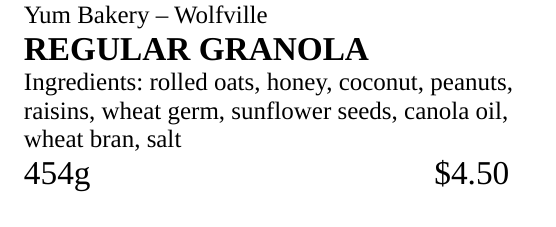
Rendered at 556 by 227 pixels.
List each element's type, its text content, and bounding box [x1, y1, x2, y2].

text REGULAR GRANOLA Ingredients: rolled oats, honey, coconut, peanuts, raisins, wheat germ, sunflower seeds, canola oil, wheat bran, salt [24, 29, 555, 153]
text 454g $4.50 [24, 153, 555, 192]
text Yum Bakery – Wolfville [24, 0, 555, 29]
